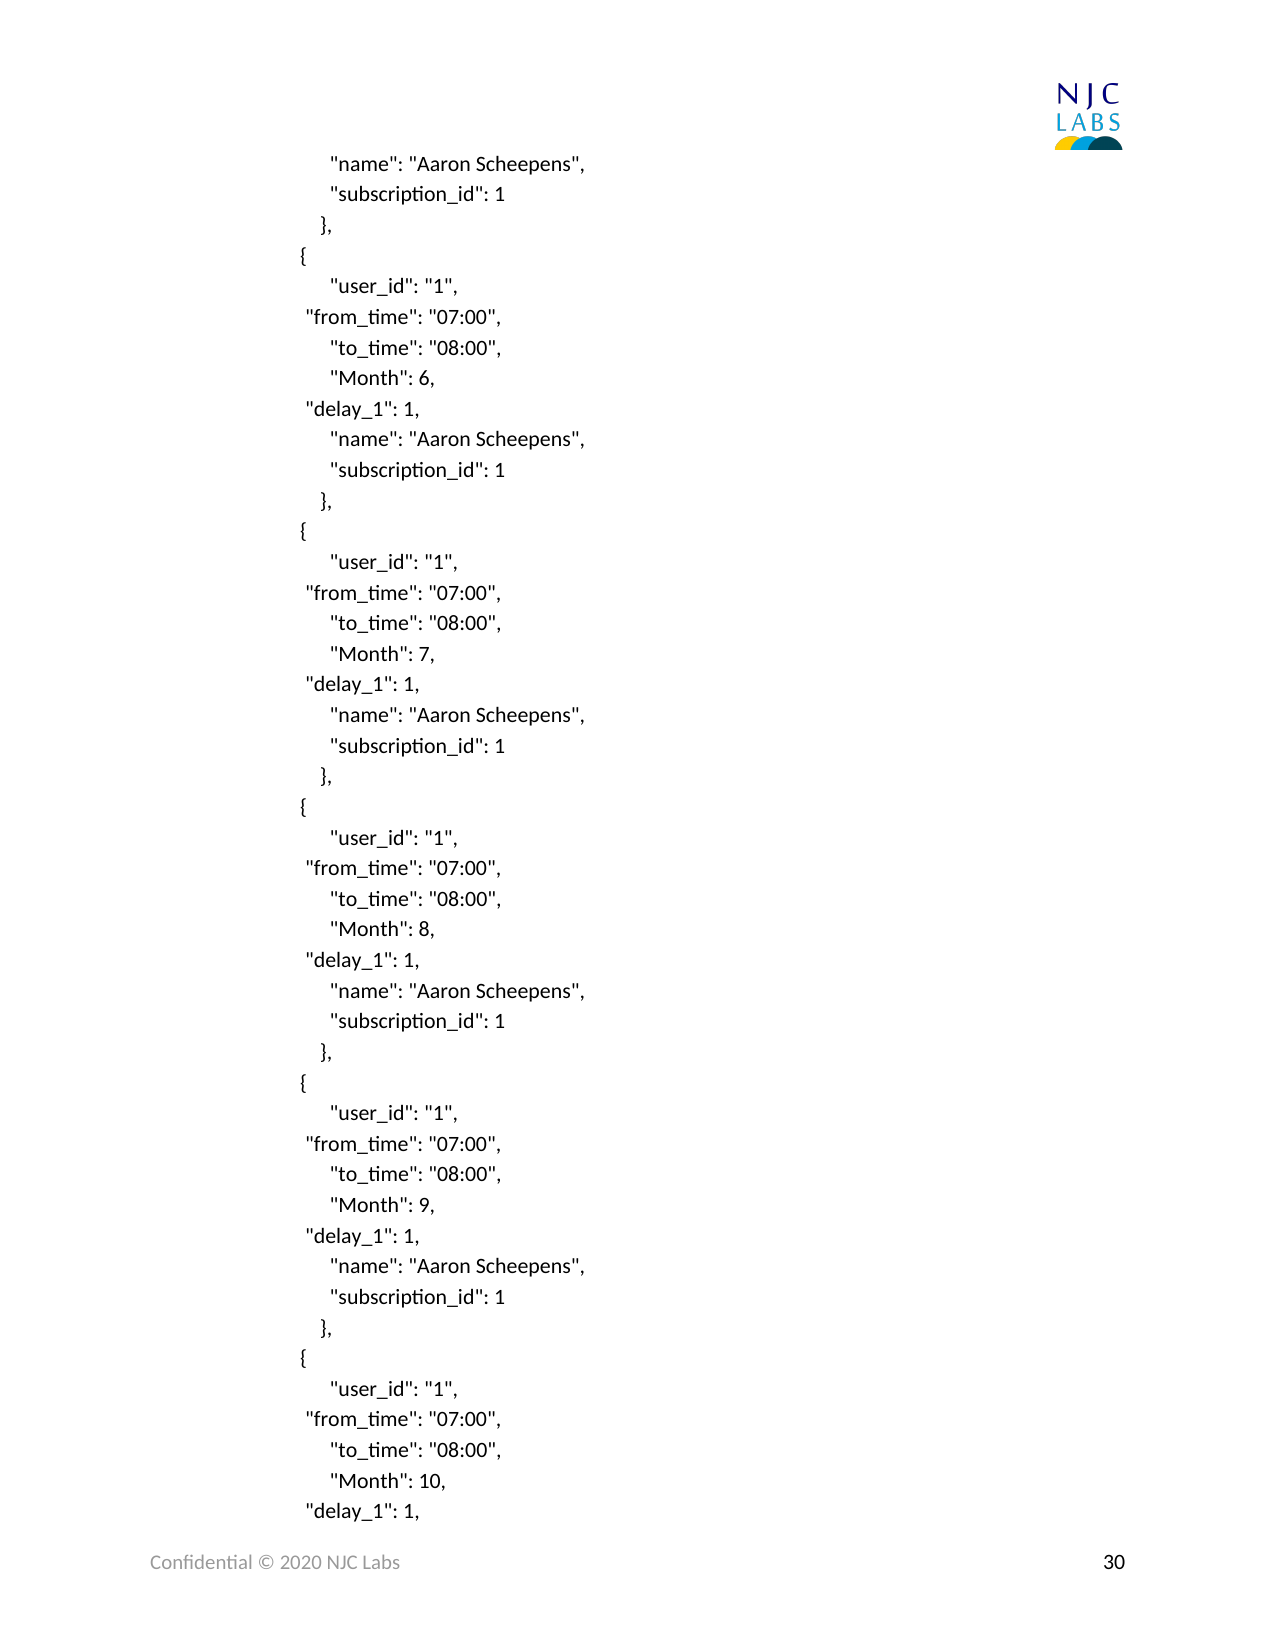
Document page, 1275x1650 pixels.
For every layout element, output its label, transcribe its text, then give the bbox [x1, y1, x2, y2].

text { [300, 1344, 1125, 1371]
text "subscription_id": 1 [300, 1007, 1125, 1034]
text "delay_1": 1, [300, 1497, 1125, 1524]
text "user_id": "1", [300, 272, 1125, 299]
text "user_id": "1", [300, 548, 1125, 575]
text "Month": 8, [300, 916, 1125, 942]
text }, [300, 211, 1125, 238]
text "delay_1": 1, [300, 395, 1125, 422]
text "to_time": "08:00", [300, 334, 1125, 360]
text }, [300, 487, 1125, 513]
text "delay_1": 1, [300, 671, 1125, 697]
text "user_id": "1", [300, 1099, 1125, 1126]
text { [300, 242, 1125, 268]
text "from_time": "07:00", [300, 854, 1125, 881]
text }, [300, 762, 1125, 789]
text "from_time": "07:00", [300, 1130, 1125, 1157]
text "delay_1": 1, [300, 1222, 1125, 1248]
text "name": "Aaron Scheepens", [300, 426, 1125, 452]
text "from_time": "07:00", [300, 579, 1125, 605]
text "from_time": "07:00", [300, 1406, 1125, 1432]
text "subscription_id": 1 [300, 1283, 1125, 1310]
text "name": "Aaron Scheepens", [300, 150, 1125, 177]
text "user_id": "1", [300, 824, 1125, 850]
text "Month": 9, [300, 1191, 1125, 1218]
text "Month": 10, [300, 1467, 1125, 1493]
text "subscription_id": 1 [300, 181, 1125, 207]
text "to_time": "08:00", [300, 1436, 1125, 1463]
text "name": "Aaron Scheepens", [300, 977, 1125, 1003]
text { [300, 793, 1125, 820]
text "name": "Aaron Scheepens", [300, 1252, 1125, 1279]
text "subscription_id": 1 [300, 732, 1125, 758]
text "user_id": "1", [300, 1375, 1125, 1402]
text "Month": 7, [300, 640, 1125, 667]
text "to_time": "08:00", [300, 609, 1125, 636]
text "subscription_id": 1 [300, 456, 1125, 483]
text "to_time": "08:00", [300, 885, 1125, 912]
picture [1054, 78, 1123, 150]
text { [300, 1069, 1125, 1095]
text { [300, 517, 1125, 544]
text "to_time": "08:00", [300, 1161, 1125, 1187]
text "from_time": "07:00", [300, 303, 1125, 330]
text "name": "Aaron Scheepens", [300, 701, 1125, 728]
text "delay_1": 1, [300, 946, 1125, 973]
text }, [300, 1038, 1125, 1065]
text "Month": 6, [300, 364, 1125, 391]
text }, [300, 1314, 1125, 1340]
